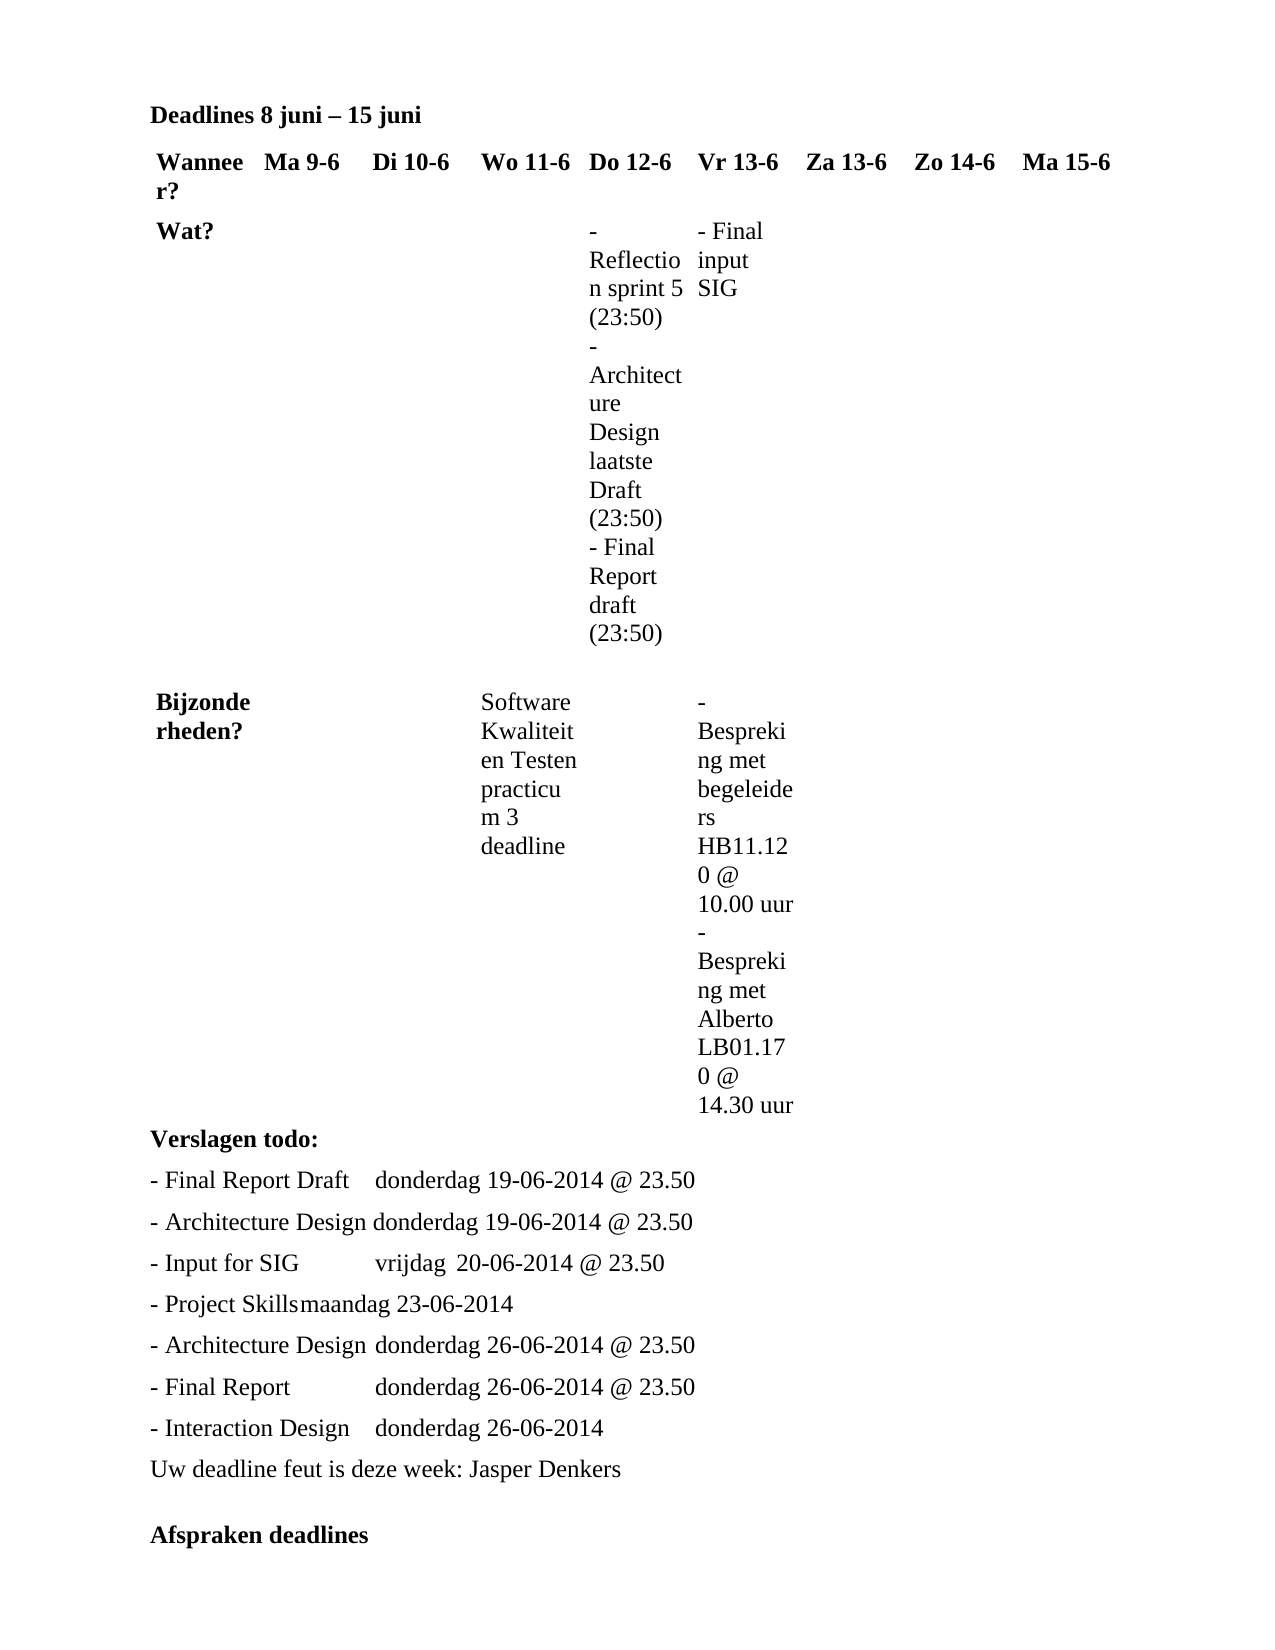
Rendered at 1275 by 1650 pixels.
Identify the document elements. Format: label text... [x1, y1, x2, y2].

table_header Vr 13-6 [692, 141, 800, 210]
table_cell Wat? [150, 210, 258, 682]
table_header Ma 9-6 [258, 141, 367, 210]
table_cell - Final input SIG [692, 210, 800, 682]
table_header Do 12-6 [583, 141, 692, 210]
text - Architecture Design donderdag 19-06-2014 @ 23.50 [150, 1207, 1125, 1236]
table_cell [1017, 682, 1125, 1124]
table_header Di 10-6 [367, 141, 475, 210]
table_cell [800, 682, 908, 1124]
table_cell Software Kwaliteit en Testen practicum 3 deadline [475, 682, 583, 1124]
text Deadlines 8 juni – 15 juni [150, 100, 1125, 129]
table_cell - Bespreking met begeleiders HB11.120 @ 10.00 uur - Bespreking met Alberto LB01.170 @ 14.30 uur [692, 682, 800, 1124]
table_cell Bijzonderheden? [150, 682, 258, 1124]
table_cell [908, 210, 1017, 682]
table_header Wo 11-6 [475, 141, 583, 210]
table_cell - Reflection sprint 5 (23:50) - Architecture Design laatste Draft (23:50) - Final Report draft (23:50) [583, 210, 692, 682]
table_cell [258, 210, 367, 682]
text - Final Report donderdag 26-06-2014 @ 23.50 [150, 1372, 1125, 1401]
text Uw deadline feut is deze week: Jasper Denkers [150, 1454, 1125, 1483]
table_cell [258, 682, 367, 1124]
table_cell [367, 210, 475, 682]
table_cell [367, 682, 475, 1124]
text - Architecture Design donderdag 26-06-2014 @ 23.50 [150, 1331, 1125, 1359]
table_header Za 13-6 [800, 141, 908, 210]
text - Project Skills maandag 23-06-2014 [150, 1289, 1125, 1318]
table_cell [800, 210, 908, 682]
text - Input for SIG vrijdag 20-06-2014 @ 23.50 [150, 1248, 1125, 1277]
text - Final Report Draft donderdag 19-06-2014 @ 23.50 [150, 1166, 1125, 1194]
table_cell [1017, 210, 1125, 682]
table_cell [475, 210, 583, 682]
text Verslagen todo: [150, 1124, 1125, 1153]
table_header Ma 15-6 [1017, 141, 1125, 210]
text Afspraken deadlines [150, 1521, 1125, 1549]
table_cell [583, 682, 692, 1124]
table_cell [908, 682, 1017, 1124]
table_header Wanneer? [150, 141, 258, 210]
table_header Zo 14-6 [908, 141, 1017, 210]
text - Interaction Design donderdag 26-06-2014 [150, 1413, 1125, 1442]
